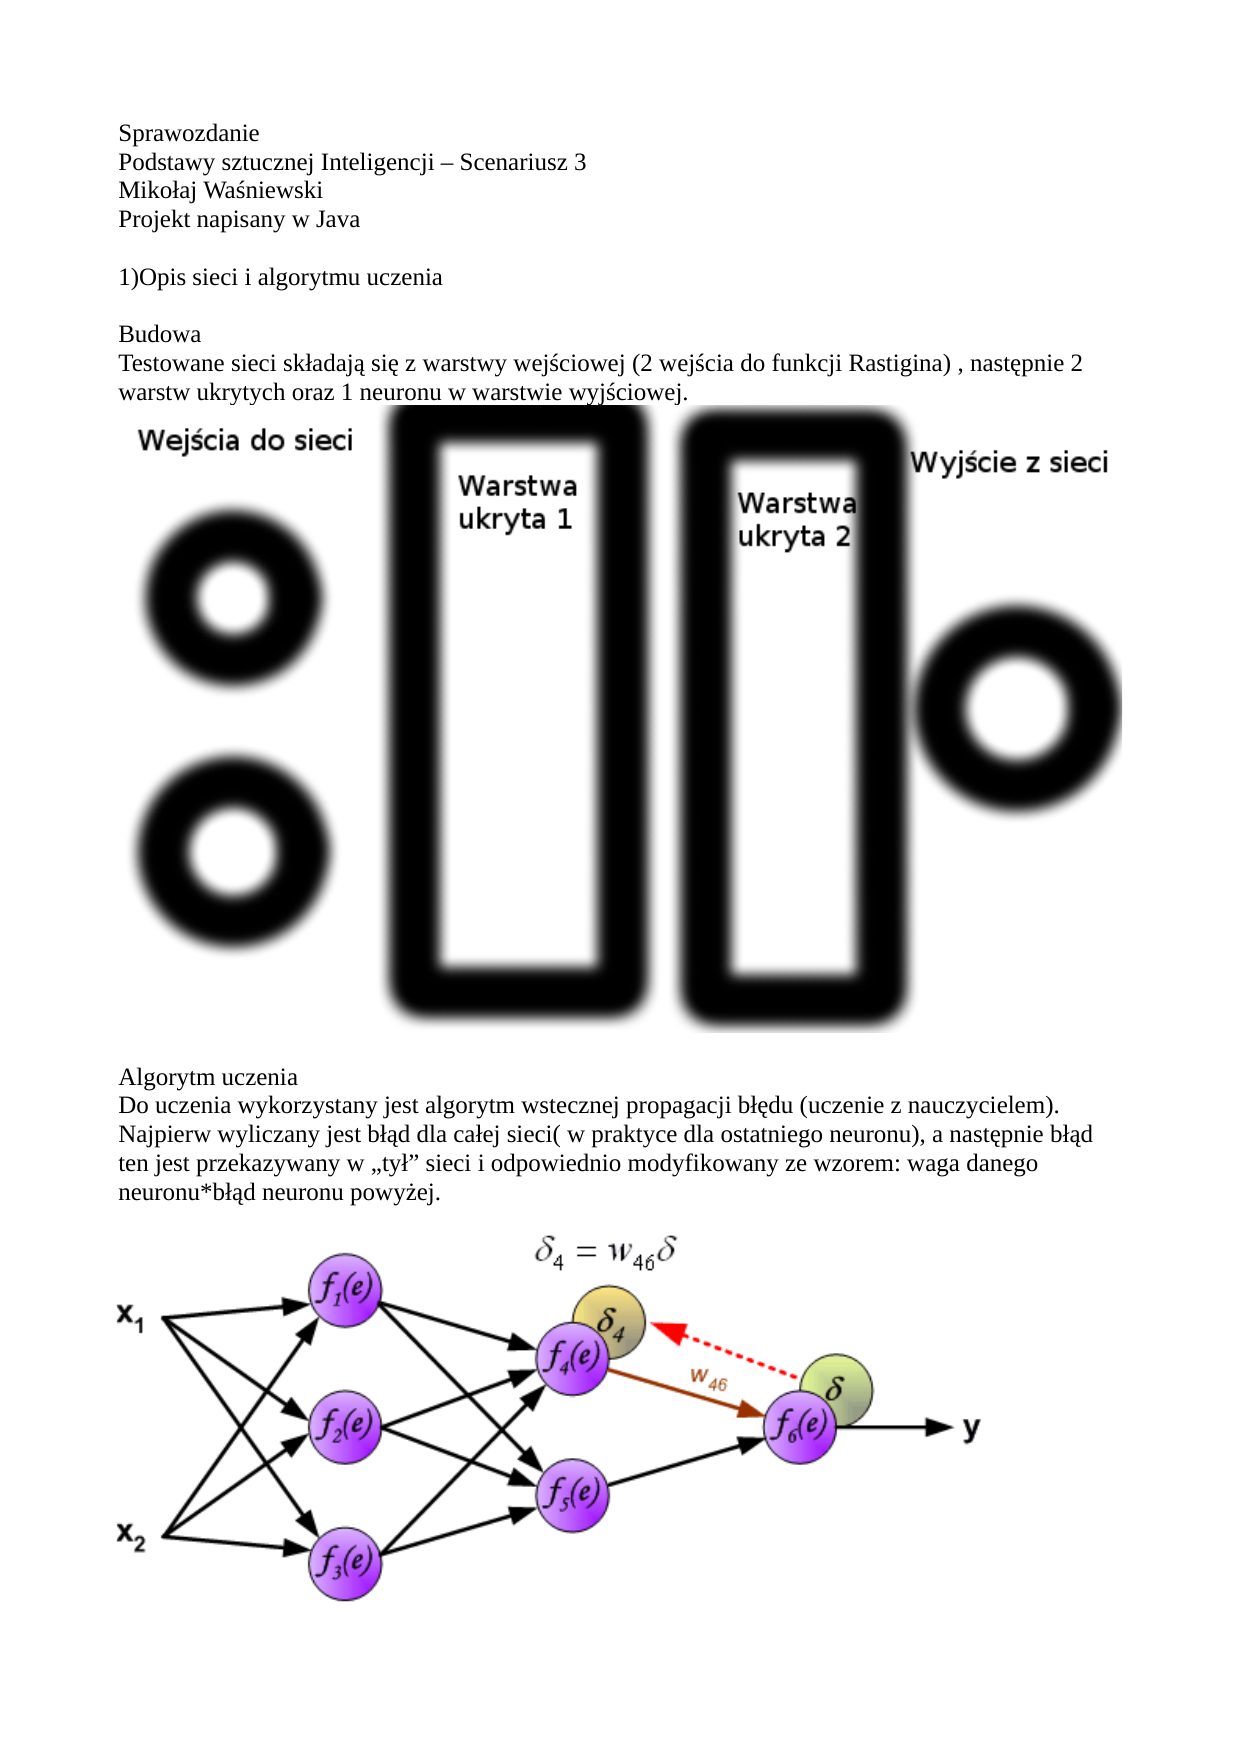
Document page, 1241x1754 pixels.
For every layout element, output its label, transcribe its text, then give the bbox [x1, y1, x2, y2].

text Projekt napisany w Java [118, 204, 1122, 233]
picture [116, 1222, 981, 1628]
text Algorytm uczenia [118, 1062, 1122, 1091]
text Budowa [118, 319, 1122, 348]
text Mikołaj Waśniewski [118, 176, 1122, 204]
text Do uczenia wykorzystany jest algorytm wstecznej propagacji błędu (uczenie z nauczycielem). Najpierw wyliczany jest błąd dla całej sieci( w praktyce dla ostatniego neuronu), a następnie błąd ten jest przekazywany w „tył” sieci i odpowiednio modyfikowany ze wzorem: waga danego neuronu*błąd neuronu powyżej. [118, 1091, 1122, 1206]
text 1)Opis sieci i algorytmu uczenia [118, 262, 1122, 291]
picture [118, 405, 1123, 1033]
text Sprawozdanie [118, 118, 1122, 147]
text Testowane sieci składają się z warstwy wejściowej (2 wejścia do funkcji Rastigina) , następnie 2 warstw ukrytych oraz 1 neuronu w warstwie wyjściowej. [118, 348, 1122, 405]
text Podstawy sztucznej Inteligencji – Scenariusz 3 [118, 147, 1122, 176]
